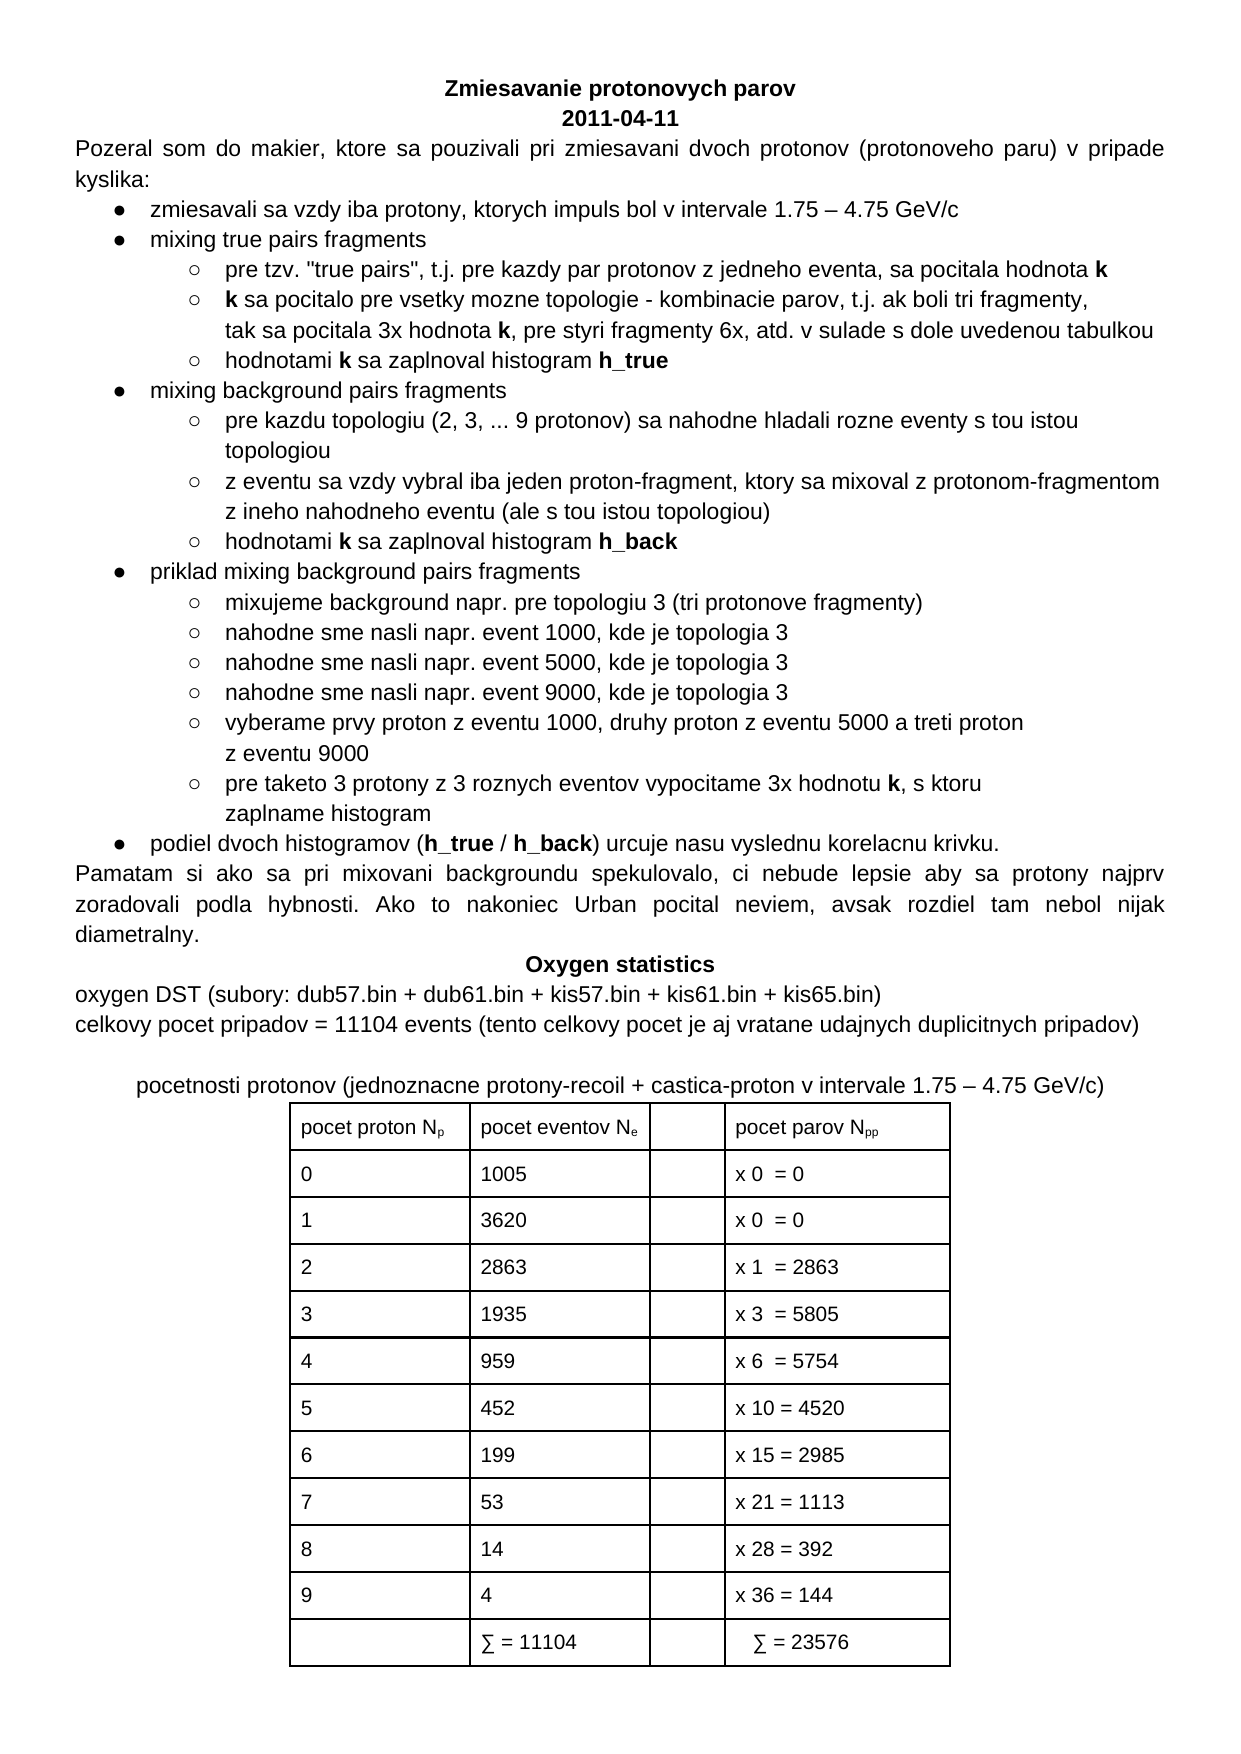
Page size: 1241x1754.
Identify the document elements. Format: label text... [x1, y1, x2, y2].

table_cell [651, 1339, 724, 1383]
list nahodne sme nasli napr. event 5000, kde je topologia 3 [187, 649, 1165, 675]
table_cell [651, 1151, 724, 1196]
table_cell 14 [471, 1526, 649, 1571]
text Pamatam si ako sa pri mixovani backgroundu spekulovalo, ci nebude lepsie aby sa protony najprv zoradovali podla hybnosti. Ako to nakoniec Urban pocital neviem, avsak rozdiel tam nebol nijak diametralny. [75, 860, 1165, 947]
text celkovy pocet pripadov = 11104 events (tento celkovy pocet je aj vratane udajnych duplicitnych pripadov) [75, 1011, 1165, 1038]
table_cell x 0 = 0 [726, 1198, 949, 1243]
table_cell 4 [471, 1573, 649, 1618]
table_cell [651, 1573, 724, 1618]
table_cell 0 [291, 1151, 469, 1196]
list priklad mixing background pairs fragments [112, 558, 1165, 585]
text oxygen DST (subory: dub57.bin + dub61.bin + kis57.bin + kis61.bin + kis65.bin) [75, 981, 1165, 1008]
list vyberame prvy proton z eventu 1000, druhy proton z eventu 5000 a treti proton z eventu 9000 [187, 709, 1165, 766]
table_cell 3620 [471, 1198, 649, 1243]
table_header pocet eventov Ne [471, 1104, 649, 1149]
list z eventu sa vzdy vybral iba jeden proton-fragment, ktory sa mixoval z protonom-fragmentom z ineho nahodneho eventu (ale s tou istou topologiou) [187, 468, 1165, 524]
list pre taketo 3 protony z 3 roznych eventov vypocitame 3x hodnotu k, s ktoru zaplname histogram [187, 770, 1165, 826]
list nahodne sme nasli napr. event 1000, kde je topologia 3 [187, 619, 1165, 645]
text Pozeral som do makier, ktore sa pouzivali pri zmiesavani dvoch protonov (protonoveho paru) v pripade kyslika: [75, 135, 1165, 192]
table_cell 1005 [471, 1151, 649, 1196]
table_cell 7 [291, 1479, 469, 1524]
table_cell ∑ = 11104 [471, 1620, 649, 1664]
list nahodne sme nasli napr. event 9000, kde je topologia 3 [187, 679, 1165, 706]
table_cell x 0 = 0 [726, 1151, 949, 1196]
table_cell x 21 = 1113 [726, 1479, 949, 1524]
text Oxygen statistics [75, 951, 1165, 977]
table_cell x 3 = 5805 [726, 1292, 949, 1336]
list mixing background pairs fragments [112, 377, 1165, 403]
list pre tzv. "true pairs", t.j. pre kazdy par protonov z jedneho eventa, sa pocitala hodnota k [187, 256, 1165, 283]
table_header [651, 1104, 724, 1149]
table_cell x 10 = 4520 [726, 1385, 949, 1430]
table_cell [651, 1432, 724, 1477]
list mixing true pairs fragments [112, 226, 1165, 252]
table_cell x 1 = 2863 [726, 1245, 949, 1289]
table_cell 2 [291, 1245, 469, 1289]
list mixujeme background napr. pre topologiu 3 (tri protonove fragmenty) [187, 588, 1165, 615]
table_header pocet proton Np [291, 1104, 469, 1149]
text 2011-04-11 [75, 105, 1165, 132]
table_cell 2863 [471, 1245, 649, 1289]
table_cell [651, 1620, 724, 1664]
table_cell 9 [291, 1573, 469, 1618]
table_cell 3 [291, 1292, 469, 1336]
table_cell [651, 1385, 724, 1430]
table_cell 1 [291, 1198, 469, 1243]
table_cell 53 [471, 1479, 649, 1524]
table_cell 1935 [471, 1292, 649, 1336]
table_cell [651, 1198, 724, 1243]
list hodnotami k sa zaplnoval histogram h_back [187, 528, 1165, 554]
text pocetnosti protonov (jednoznacne protony-recoil + castica-proton v intervale 1.75 – 4.75 GeV/c) [75, 1072, 1165, 1098]
table_cell [291, 1620, 469, 1664]
table_cell 6 [291, 1432, 469, 1477]
table_cell x 6 = 5754 [726, 1339, 949, 1383]
table_header pocet parov Npp [726, 1104, 949, 1149]
table_cell 199 [471, 1432, 649, 1477]
list zmiesavali sa vzdy iba protony, ktorych impuls bol v intervale 1.75 – 4.75 GeV/c [112, 196, 1165, 222]
table_cell x 36 = 144 [726, 1573, 949, 1618]
list k sa pocitalo pre vsetky mozne topologie - kombinacie parov, t.j. ak boli tri fragmenty, tak sa pocitala 3x hodnota k, pre styri fragmenty 6x, atd. v sulade s dole uvedenou tabulkou [187, 286, 1165, 343]
table_cell 5 [291, 1385, 469, 1430]
list podiel dvoch histogramov (h_true / h_back) urcuje nasu vyslednu korelacnu krivku. [112, 830, 1165, 857]
table_cell ∑ = 23576 [726, 1620, 949, 1664]
list pre kazdu topologiu (2, 3, ... 9 protonov) sa nahodne hladali rozne eventy s tou istou topologiou [187, 407, 1165, 464]
table_cell x 15 = 2985 [726, 1432, 949, 1477]
table_cell 4 [291, 1339, 469, 1383]
table_cell [651, 1479, 724, 1524]
list hodnotami k sa zaplnoval histogram h_true [187, 347, 1165, 373]
table_cell [651, 1526, 724, 1571]
table_cell x 28 = 392 [726, 1526, 949, 1571]
table_cell 959 [471, 1339, 649, 1383]
text Zmiesavanie protonovych parov [75, 75, 1165, 101]
table_cell 452 [471, 1385, 649, 1430]
table_cell 8 [291, 1526, 469, 1571]
table_cell [651, 1245, 724, 1289]
table_cell [651, 1292, 724, 1336]
